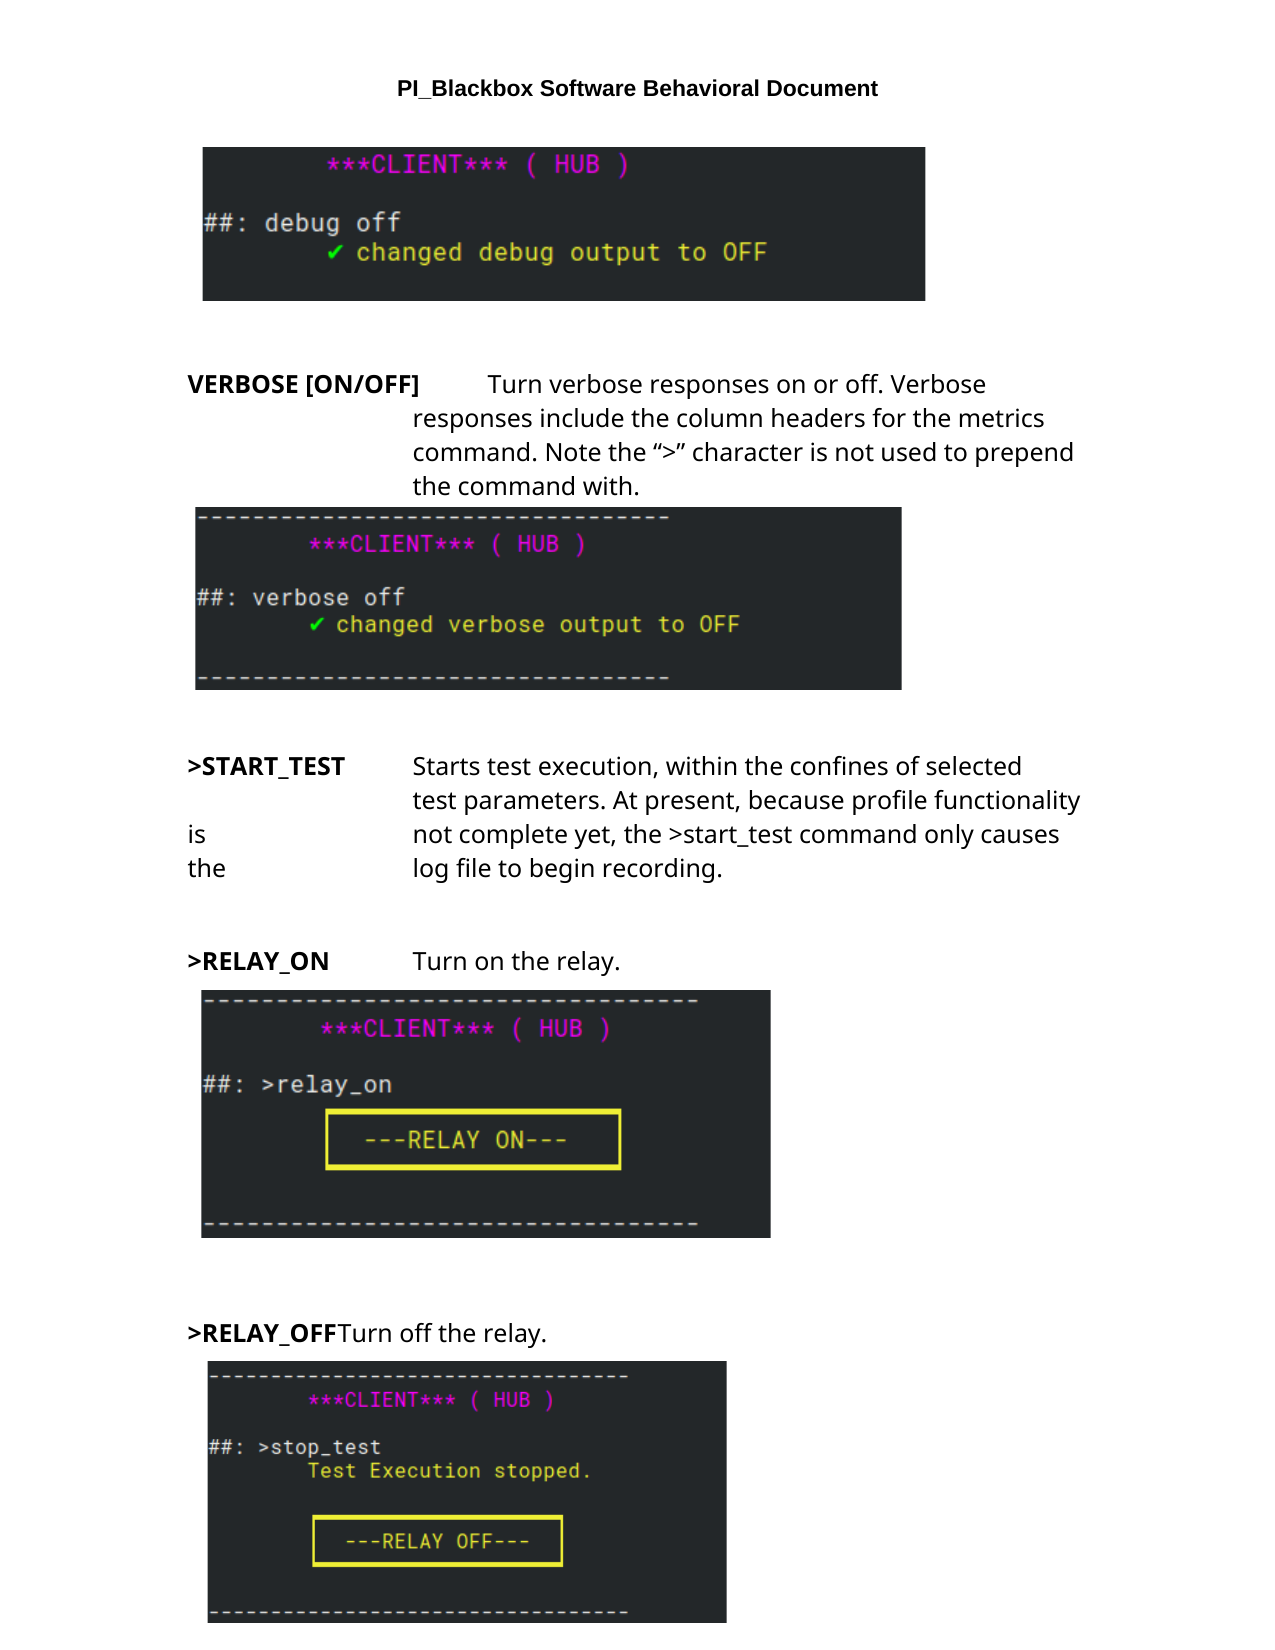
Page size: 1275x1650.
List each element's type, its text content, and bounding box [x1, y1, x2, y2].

picture [195, 507, 902, 690]
text >RELAY_ON Turn on the relay. [187, 944, 1087, 978]
picture [207, 1361, 727, 1623]
text >RELAY_OFF Turn off the relay. [187, 1316, 1087, 1350]
picture [201, 990, 771, 1238]
picture [202, 147, 926, 301]
text >START_TEST Starts test execution, within the confines of selected test parameters. At present, because profile functionality is not complete yet, the >start_test command only causes the log file to begin recording. [187, 748, 1087, 884]
text VERBOSE [ON/OFF] Turn verbose responses on or off. Verbose responses include the column headers for the metrics command. Note the “>” character is not used to prepend the command with. [187, 367, 1087, 503]
